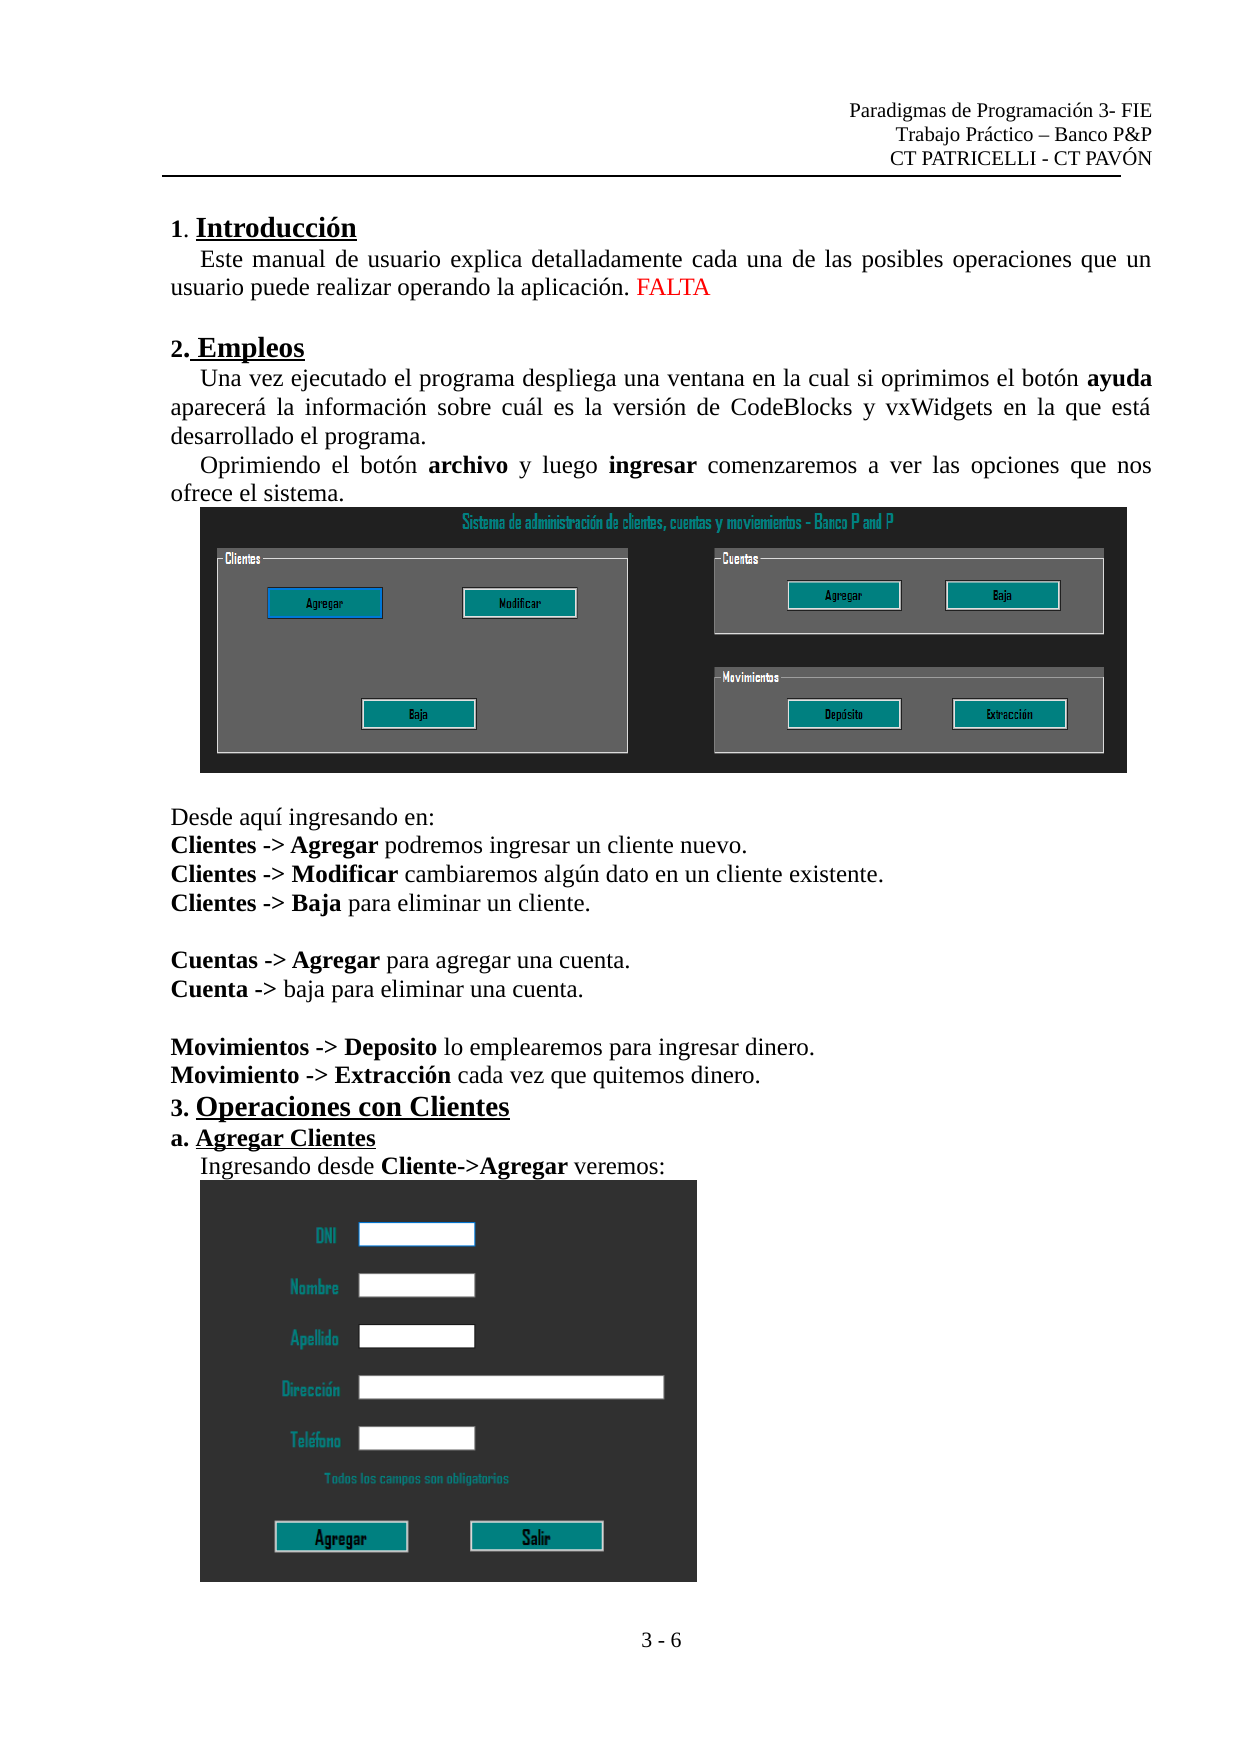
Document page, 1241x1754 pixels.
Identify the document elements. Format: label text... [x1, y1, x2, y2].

text Clientes -> Modificar cambiaremos algún dato en un cliente existente. [170, 859, 1152, 888]
text Este manual de usuario explica detalladamente cada una de las posibles operaciones que un usuario puede realizar operando la aplicación. FALTA [170, 244, 1152, 301]
text 2. Empleos [170, 330, 1152, 363]
picture [200, 507, 1127, 773]
text Cuenta -> baja para eliminar una cuenta. [170, 974, 1152, 1003]
text Ingresando desde Cliente->Agregar veremos: [170, 1151, 1152, 1180]
text a. Agregar Clientes [170, 1123, 1152, 1151]
text Clientes -> Agregar podremos ingresar un cliente nuevo. [170, 830, 1152, 859]
text 3. Operaciones con Clientes [170, 1089, 1152, 1123]
text Oprimiendo el botón archivo y luego ingresar comenzaremos a ver las opciones que nos ofrece el sistema. [170, 450, 1152, 507]
text Movimientos -> Deposito lo emplearemos para ingresar dinero. [170, 1032, 1152, 1060]
text Una vez ejecutado el programa despliega una ventana en la cual si oprimimos el botón ayuda aparecerá la información sobre cuál es la versión de CodeBlocks y vxWidgets en la que está desarrollado el programa. [170, 363, 1152, 450]
text Clientes -> Baja para eliminar un cliente. [170, 888, 1152, 917]
picture [200, 1180, 392, 1582]
text Desde aquí ingresando en: [170, 802, 1152, 830]
text Cuentas -> Agregar para agregar una cuenta. [170, 945, 1152, 974]
text 1. Introducción [170, 210, 1152, 244]
text Movimiento -> Extracción cada vez que quitemos dinero. [170, 1060, 1152, 1089]
